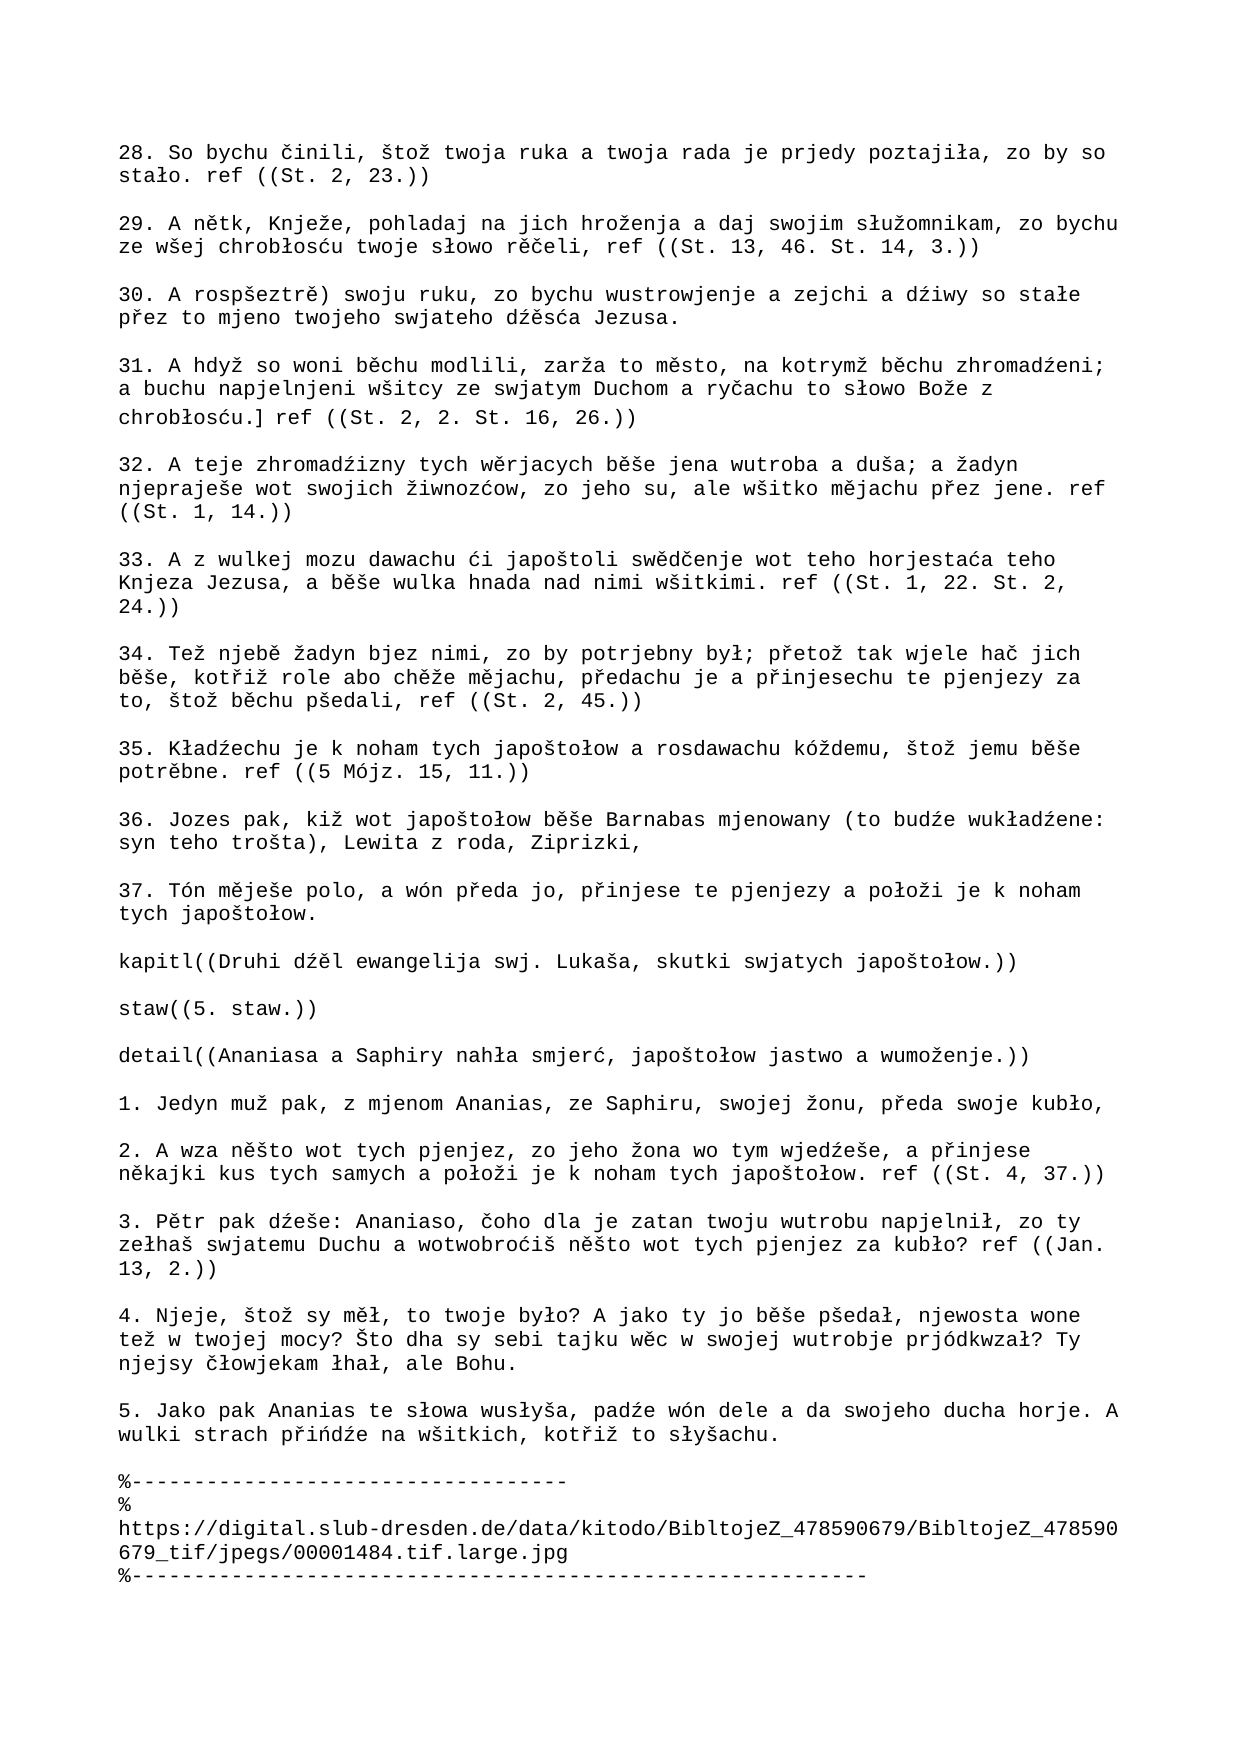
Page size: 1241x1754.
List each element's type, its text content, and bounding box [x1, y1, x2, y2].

text 29. A nětk, Knježe, pohladaj na jich hroženja a daj swojim słužomnikam, zo bychu ze wšej chrobłosću twoje słowo rěčeli, ref ((St. 13, 46. St. 14, 3.)) [118, 213, 1122, 260]
text 3. Pětr pak dźeše: Ananiaso, čoho dla je zatan twoju wutrobu napjelnił, zo ty zełhaš swjatemu Duchu a wotwobroćiš něšto wot tych pjenjez za kubło? ref ((Jan. 13, 2.)) [118, 1211, 1122, 1282]
text 4. Njeje, štož sy měł, to twoje było? A jako ty jo běše pšedał, njewosta wone tež w twojej mocy? Što dha sy sebi tajku wěc w swojej wutrobje prjódkwzał? Ty njejsy čłowjekam łhał, ale Bohu. [118, 1305, 1122, 1376]
text 32. A teje zhromadźizny tych wěrjacych běše jena wutroba a duša; a žadyn njepraješe wot swojich žiwnozćow, zo jeho su, ale wšitko mějachu přez jene. ref ((St. 1, 14.)) [118, 454, 1122, 525]
text %----------------------------------------------------------- [118, 1565, 1122, 1589]
text % https://digital.slub-dresden.de/data/kitodo/BibltojeZ_478590679/BibltojeZ_478590679_tif/jpegs/00001484.tif.large.jpg [118, 1494, 1122, 1565]
text staw((5. staw.)) [118, 998, 1122, 1022]
text %----------------------------------- [118, 1471, 1122, 1494]
text 5. Jako pak Ananias te słowa wusłyša, padźe wón dele a da swojeho ducha horje. A wulki strach přińdźe na wšitkich, kotřiž to słyšachu. [118, 1400, 1122, 1447]
text 31. A hdyž so woni běchu modlili, zarža to město, na kotrymž běchu zhromadźeni; a buchu napjelnjeni wšitcy ze swjatym Duchom a ryčachu to słowo Bože z chrobłosću.] ref ((St. 2, 2. St. 16, 26.)) [118, 354, 1122, 430]
text 30. A rospšeztrě) swoju ruku, zo bychu wustrowjenje a zejchi a dźiwy so stałe přez to mjeno twojeho swjateho dźěsća Jezusa. [118, 284, 1122, 331]
text 1. Jedyn muž pak, z mjenom Ananias, ze Saphiru, swojej žonu, předa swoje kubło, [118, 1092, 1122, 1116]
text 2. A wza něšto wot tych pjenjez, zo jeho žona wo tym wjedźeše, a přinjese někajki kus tych samych a połoži je k noham tych japoštołow. ref ((St. 4, 37.)) [118, 1140, 1122, 1187]
text 36. Jozes pak, kiž wot japoštołow běše Barnabas mjenowany (to budźe wukładźene: syn teho trošta), Lewita z roda, Ziprizki, [118, 809, 1122, 856]
text detail((Ananiasa a Saphiry nahła smjerć, japoštołow jastwo a wumoženje.)) [118, 1045, 1122, 1069]
text kapitl((Druhi dźěl ewangelija swj. Lukaša, skutki swjatych japoštołow.)) [118, 951, 1122, 974]
text 37. Tón měješe polo, a wón předa jo, přinjese te pjenjezy a połoži je k noham tych japoštołow. [118, 880, 1122, 927]
text 34. Tež njebě žadyn bjez nimi, zo by potrjebny był; přetož tak wjele hač jich běše, kotřiž role abo chěže mějachu, předachu je a přinjesechu te pjenjezy za to, štož běchu pšedali, ref ((St. 2, 45.)) [118, 643, 1122, 714]
text 35. Kładźechu je k noham tych japoštołow a rosdawachu kóždemu, štož jemu běše potrěbne. ref ((5 Mójz. 15, 11.)) [118, 738, 1122, 785]
text 33. A z wulkej mozu dawachu ći japoštoli swědčenje wot teho horjestaća teho Knjeza Jezusa, a běše wulka hnada nad nimi wšitkimi. ref ((St. 1, 22. St. 2, 24.)) [118, 549, 1122, 619]
text 28. So bychu činili, štož twoja ruka a twoja rada je prjedy poztajiła, zo by so stało. ref ((St. 2, 23.)) [118, 142, 1122, 189]
